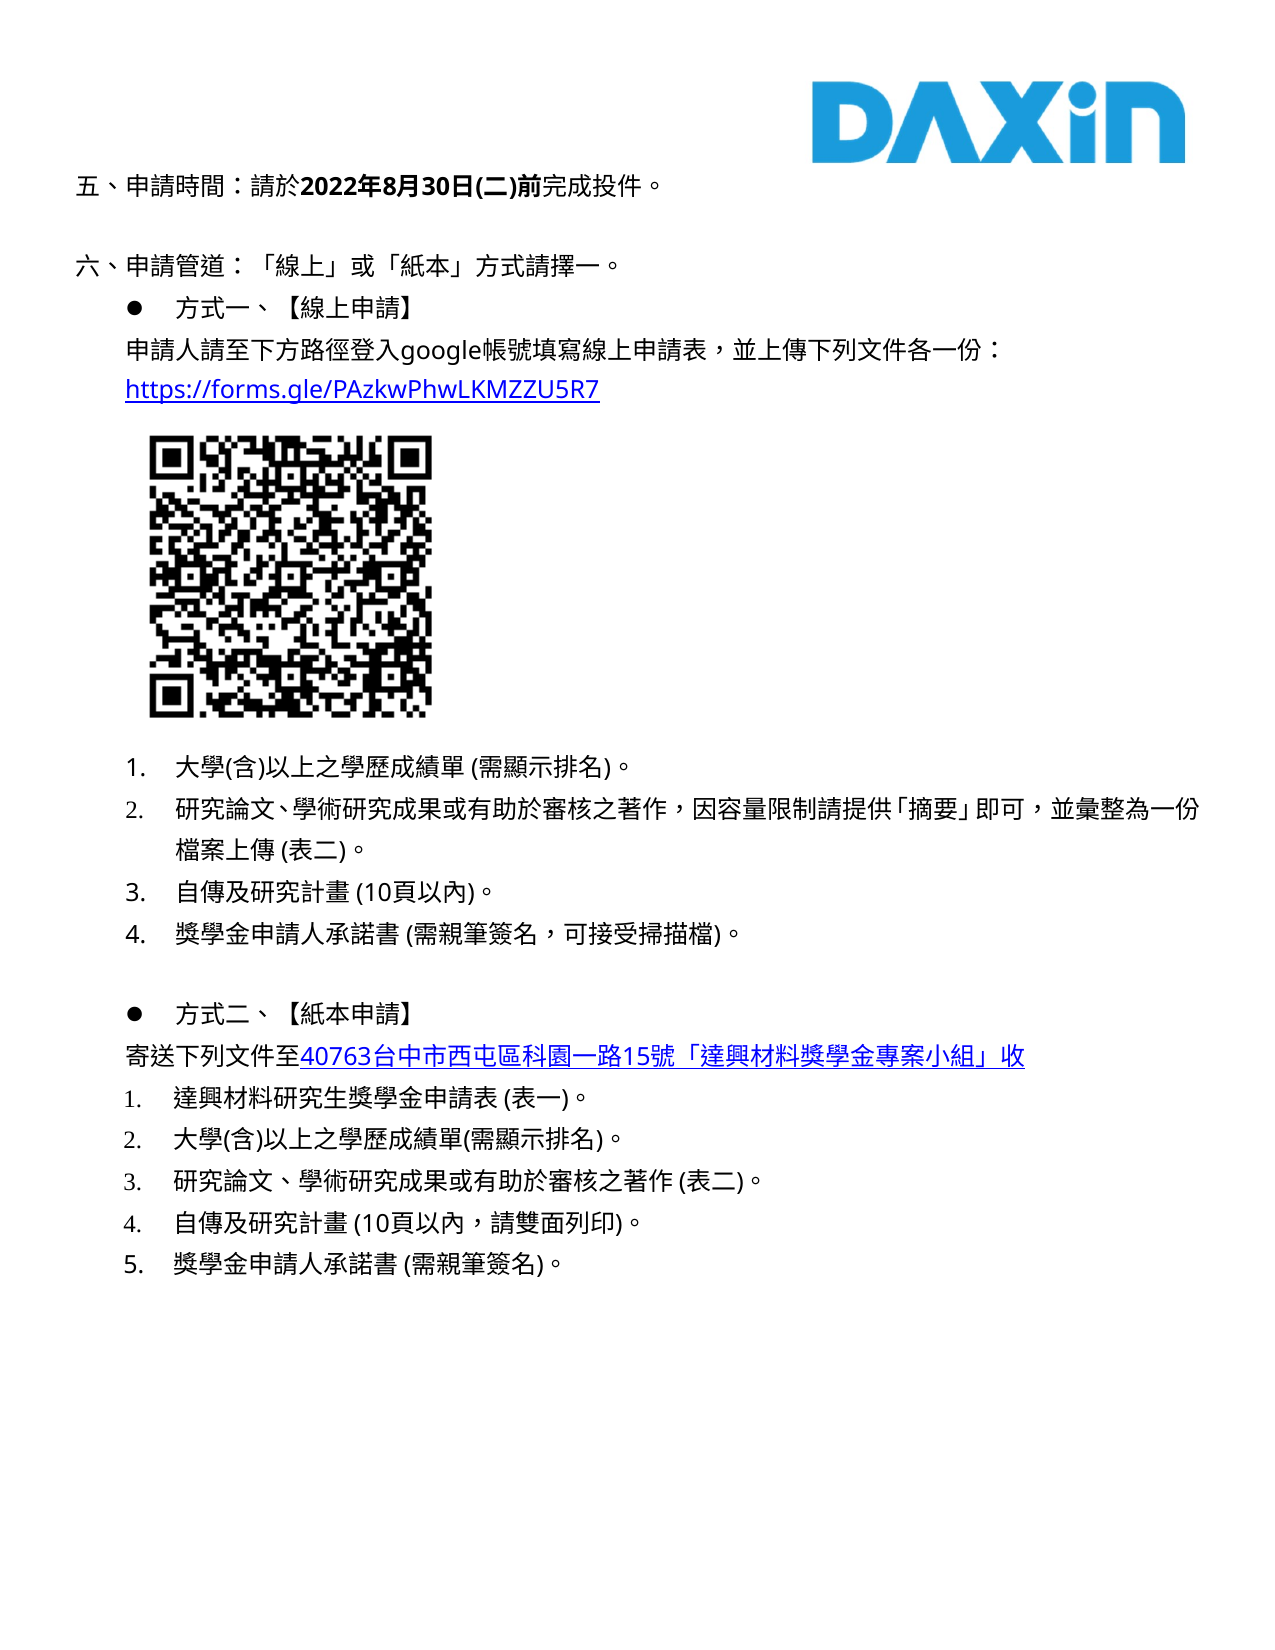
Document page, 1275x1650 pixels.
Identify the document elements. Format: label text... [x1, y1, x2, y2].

list 達興材料研究生獎學金申請表 (表一)。 [123, 1078, 1200, 1114]
text 六、申請管道：「線上」或「紙本」方式請擇一。 [75, 247, 1200, 283]
text https://forms.gle/PAzkwPhwLKMZZU5R7 [125, 372, 1200, 406]
picture [125, 411, 457, 743]
picture [794, 75, 1200, 166]
list 方式一、【線上申請】 [125, 288, 1200, 325]
text 五、申請時間：請於2022年8月30日(二)前完成投件。 [75, 166, 1200, 202]
list 大學(含)以上之學歷成績單(需顯示排名)。 [123, 1120, 1200, 1156]
list 獎學金申請人承諾書 (需親筆簽名)。 [123, 1245, 1200, 1281]
list 大學(含)以上之學歷成績單 (需顯示排名)。 [125, 747, 1200, 784]
list 研究論文、學術研究成果或有助於審核之著作 (表二)。 [123, 1162, 1200, 1198]
list 自傳及研究計畫 (10頁以內，請雙面列印)。 [123, 1203, 1200, 1239]
list 自傳及研究計畫 (10頁以內)。 [125, 872, 1200, 909]
text 寄送下列文件至40763台中市西屯區科園一路15號「達興材料獎學金專案小組」收 [125, 1037, 1200, 1073]
list 獎學金申請人承諾書 (需親筆簽名，可接受掃描檔)。 [125, 914, 1200, 950]
list 方式二、【紙本申請】 [125, 995, 1200, 1031]
text 申請人請至下方路徑登入google帳號填寫線上申請表，並上傳下列文件各一份： [125, 330, 1200, 366]
list 研究論文、學術研究成果或有助於審核之著作，因容量限制請提供「摘要」即可，並彙整為一份檔案上傳 (表二)。 [125, 789, 1200, 867]
